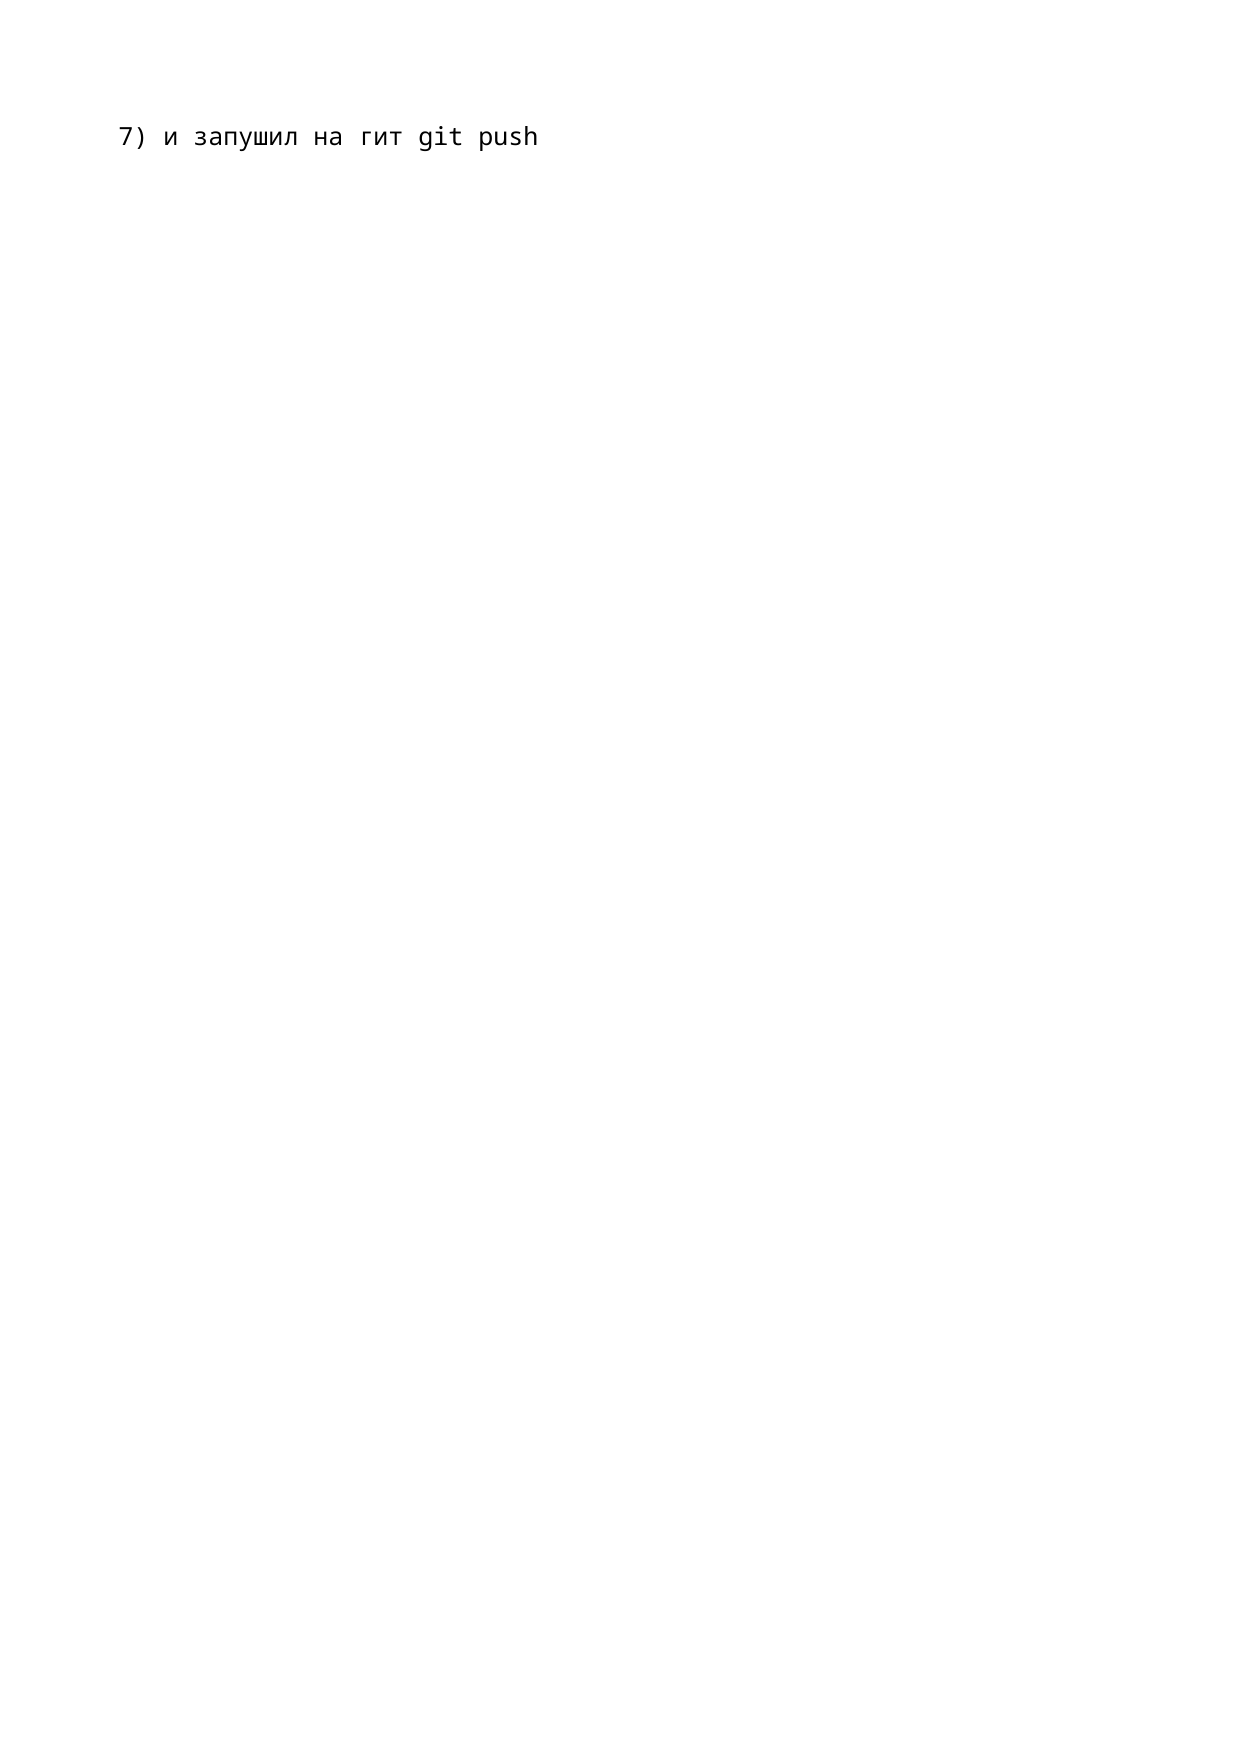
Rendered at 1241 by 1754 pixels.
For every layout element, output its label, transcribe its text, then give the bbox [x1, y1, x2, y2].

text 7) и запушил на гит git push [118, 118, 1122, 152]
